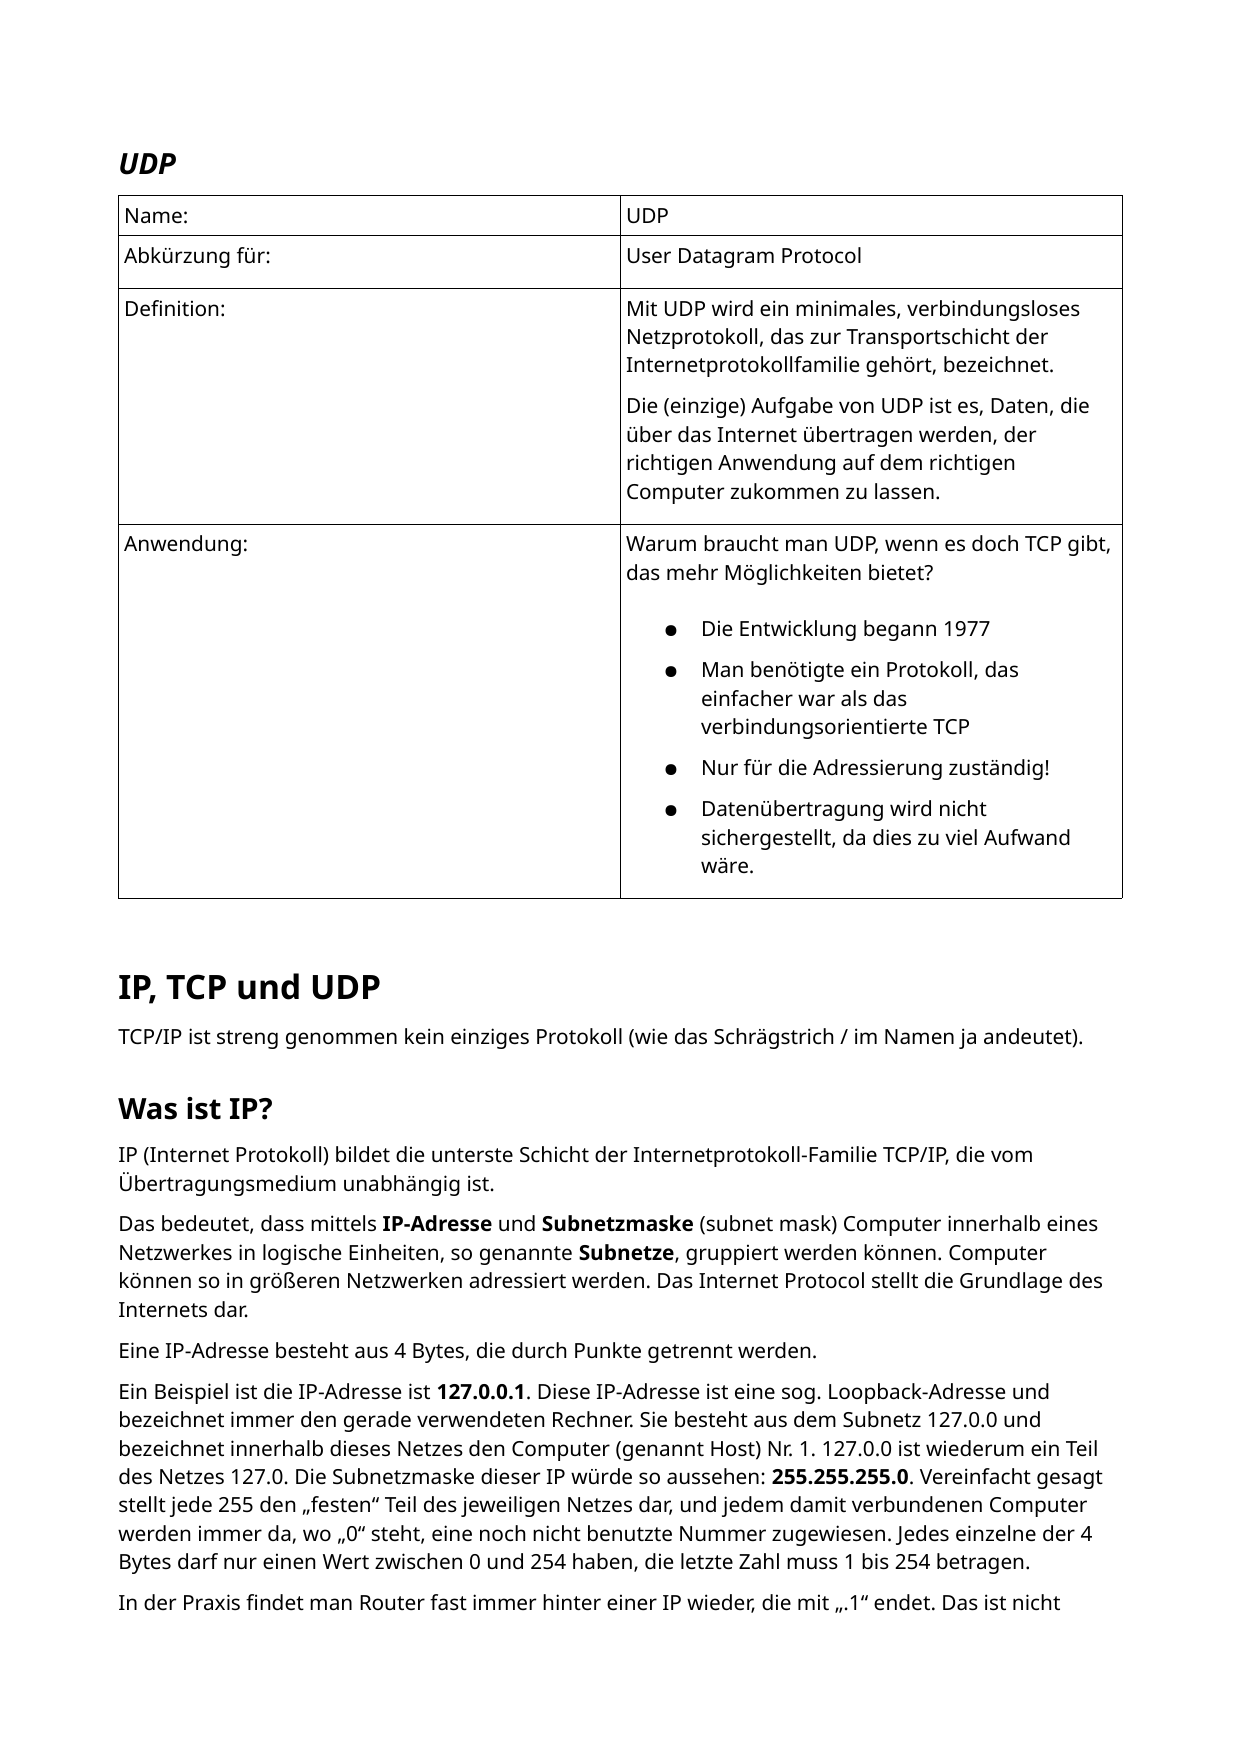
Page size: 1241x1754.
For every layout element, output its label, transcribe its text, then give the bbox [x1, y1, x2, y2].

subtitle UDP [118, 143, 1122, 183]
table_cell Warum braucht man UDP, wenn es doch TCP gibt, das mehr Möglichkeiten bietet? Die Entwicklung begann 1977 Man benötigte ein Protokoll, das einfacher war als das verbindungsorientierte TCP Nur für die Adressierung zuständig! Datenübertragung wird nicht sichergestellt, da dies zu viel Aufwand wäre. [621, 525, 1122, 898]
text Eine IP-Adresse besteht aus 4 Bytes, die durch Punkte getrennt werden. [118, 1336, 1122, 1364]
text Ein Beispiel ist die IP-Adresse ist 127.0.0.1. Diese IP-Adresse ist eine sog. Loopback-Adresse und bezeichnet immer den gerade verwendeten Rechner. Sie besteht aus dem Subnetz 127.0.0 und bezeichnet innerhalb dieses Netzes den Computer (genannt Host) Nr. 1. 127.0.0 ist wiederum ein Teil des Netzes 127.0. Die Subnetzmaske dieser IP würde so aussehen: 255.255.255.0. Vereinfacht gesagt stellt jede 255 den „festen“ Teil des jeweiligen Netzes dar, und jedem damit verbundenen Computer werden immer da, wo „0“ steht, eine noch nicht benutzte Nummer zugewiesen. Jedes einzelne der 4 Bytes darf nur einen Wert zwischen 0 und 254 haben, die letzte Zahl muss 1 bis 254 betragen. [118, 1377, 1122, 1576]
table_cell Mit UDP wird ein minimales, verbindungsloses Netzprotokoll, das zur Transportschicht der Internetprotokollfamilie gehört, bezeichnet. Die (einzige) Aufgabe von UDP ist es, Daten, die über das Internet übertragen werden, der richtigen Anwendung auf dem richtigen Computer zukommen zu lassen. [621, 289, 1122, 523]
table_header UDP [621, 196, 1122, 235]
text Das bedeutet, dass mittels IP-Adresse und Subnetzmaske (subnet mask) Computer innerhalb eines Netzwerkes in logische Einheiten, so genannte Subnetze, gruppiert werden können. Computer können so in größeren Netzwerken adressiert werden. Das Internet Protocol stellt die Grundlage des Internets dar. [118, 1209, 1122, 1323]
text TCP/IP ist streng genommen kein einziges Protokoll (wie das Schrägstrich / im Namen ja andeutet). [118, 1022, 1122, 1051]
table_cell Definition: [119, 289, 620, 523]
subtitle Was ist IP? [118, 1088, 1122, 1128]
table_header Name: [119, 196, 620, 235]
table_cell Abkürzung für: [119, 236, 620, 288]
text In der Praxis findet man Router fast immer hinter einer IP wieder, die mit „.1“ endet. Das ist nicht [118, 1588, 1122, 1617]
table_cell Anwendung: [119, 525, 620, 898]
text IP (Internet Protokoll) bildet die unterste Schicht der Internetprotokoll-Familie TCP/IP, die vom Übertragungsmedium unabhängig ist. [118, 1140, 1122, 1197]
subtitle IP, TCP und UDP [118, 964, 1122, 1009]
table_cell User Datagram Protocol [621, 236, 1122, 288]
